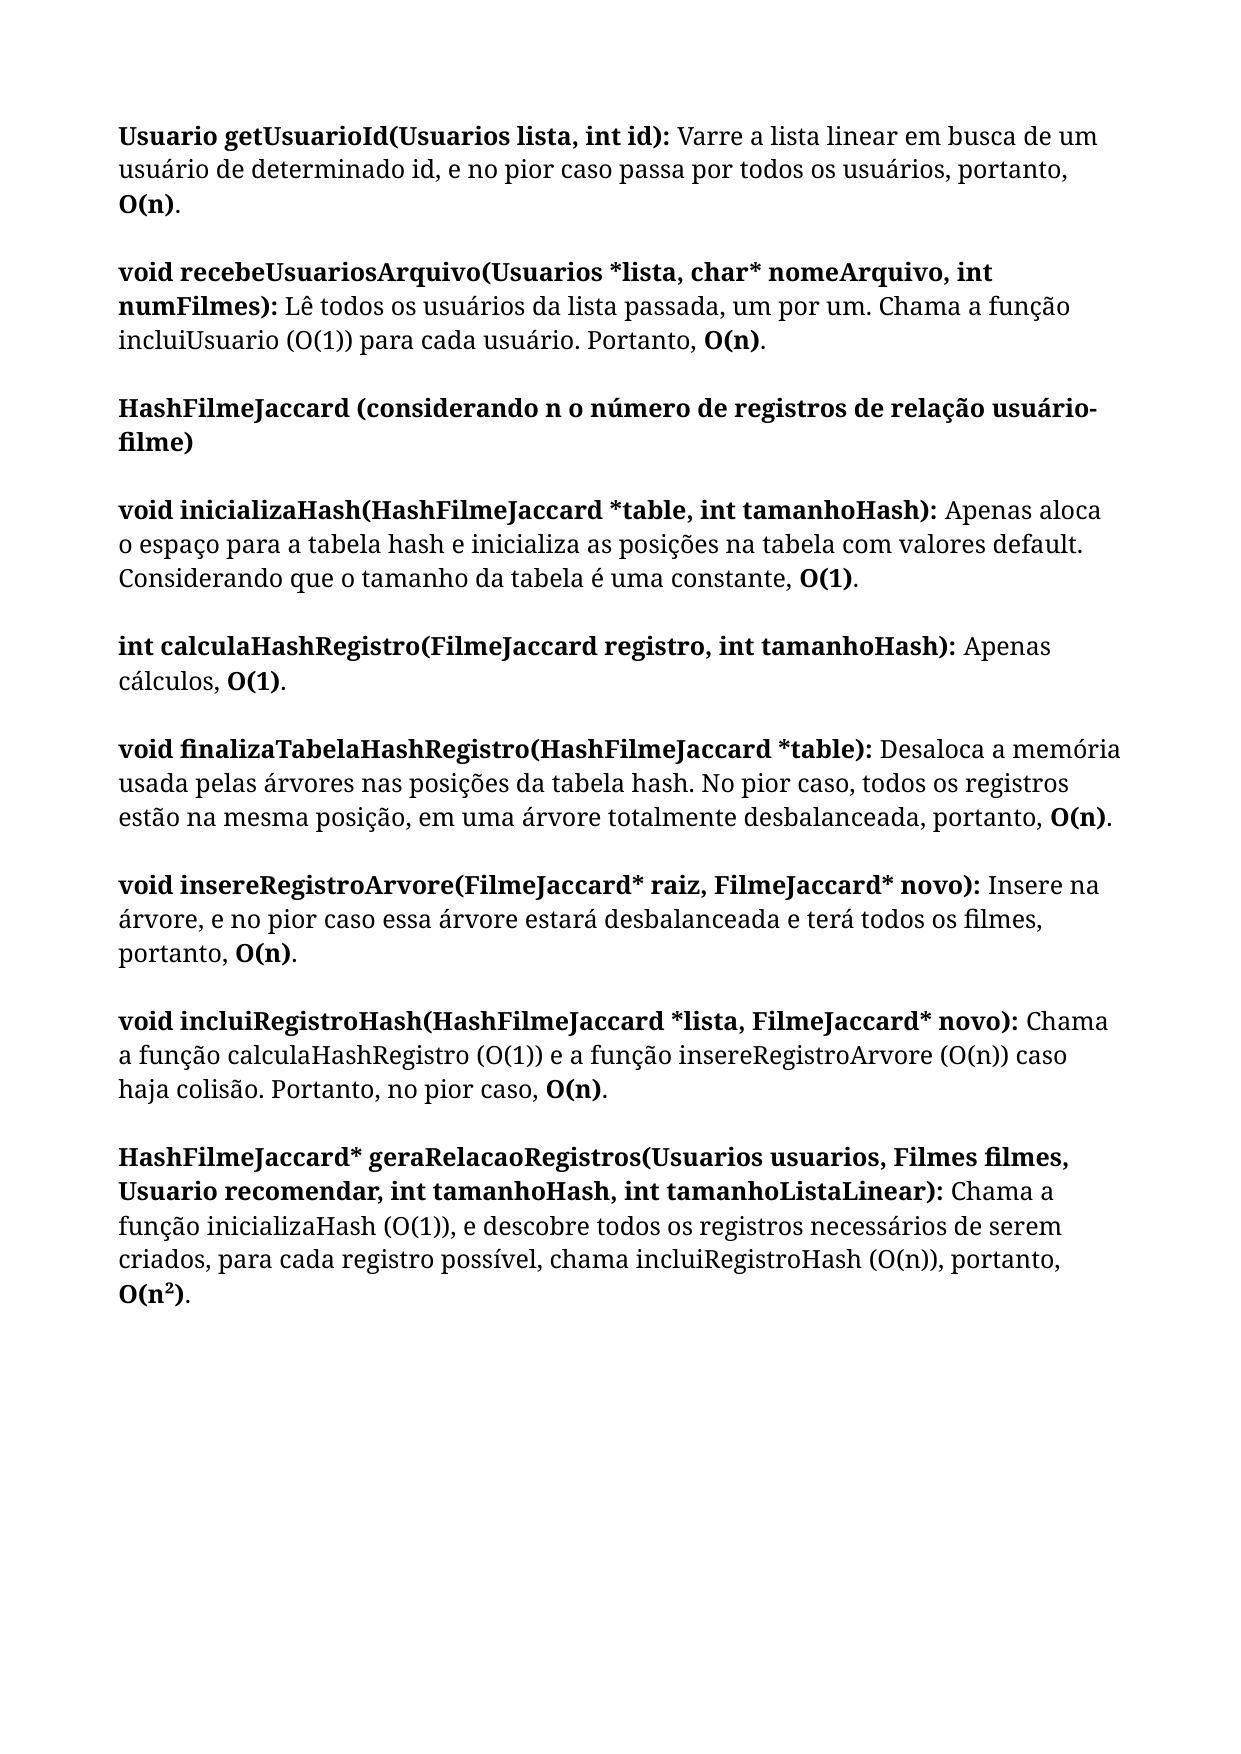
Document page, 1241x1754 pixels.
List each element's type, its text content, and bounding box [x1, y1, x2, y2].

text int calculaHashRegistro(FilmeJaccard registro, int tamanhoHash): Apenas cálculos, O(1). [118, 629, 1122, 697]
text void finalizaTabelaHashRegistro(HashFilmeJaccard *table): Desaloca a memória usada pelas árvores nas posições da tabela hash. No pior caso, todos os registros estão na mesma posição, em uma árvore totalmente desbalanceada, portanto, O(n). [118, 731, 1122, 833]
text Usuario getUsuarioId(Usuarios lista, int id): Varre a lista linear em busca de um usuário de determinado id, e no pior caso passa por todos os usuários, portanto, O(n). [118, 118, 1122, 220]
text void recebeUsuariosArquivo(Usuarios *lista, char* nomeArquivo, int numFilmes): Lê todos os usuários da lista passada, um por um. Chama a função incluiUsuario (O(1)) para cada usuário. Portanto, O(n). [118, 254, 1122, 357]
text void insereRegistroArvore(FilmeJaccard* raiz, FilmeJaccard* novo): Insere na árvore, e no pior caso essa árvore estará desbalanceada e terá todos os filmes, portanto, O(n). [118, 867, 1122, 970]
text HashFilmeJaccard* geraRelacaoRegistros(Usuarios usuarios, Filmes filmes, Usuario recomendar, int tamanhoHash, int tamanhoListaLinear): Chama a função inicializaHash (O(1)), e descobre todos os registros necessários de serem criados, para cada registro possível, chama incluiRegistroHash (O(n)), portanto, O(n²). [118, 1140, 1122, 1310]
text void incluiRegistroHash(HashFilmeJaccard *lista, FilmeJaccard* novo): Chama a função calculaHashRegistro (O(1)) e a função insereRegistroArvore (O(n)) caso haja colisão. Portanto, no pior caso, O(n). [118, 1004, 1122, 1106]
text void inicializaHash(HashFilmeJaccard *table, int tamanhoHash): Apenas aloca o espaço para a tabela hash e inicializa as posições na tabela com valores default. Considerando que o tamanho da tabela é uma constante, O(1). [118, 493, 1122, 595]
text HashFilmeJaccard (considerando n o número de registros de relação usuário-filme) [118, 391, 1122, 459]
